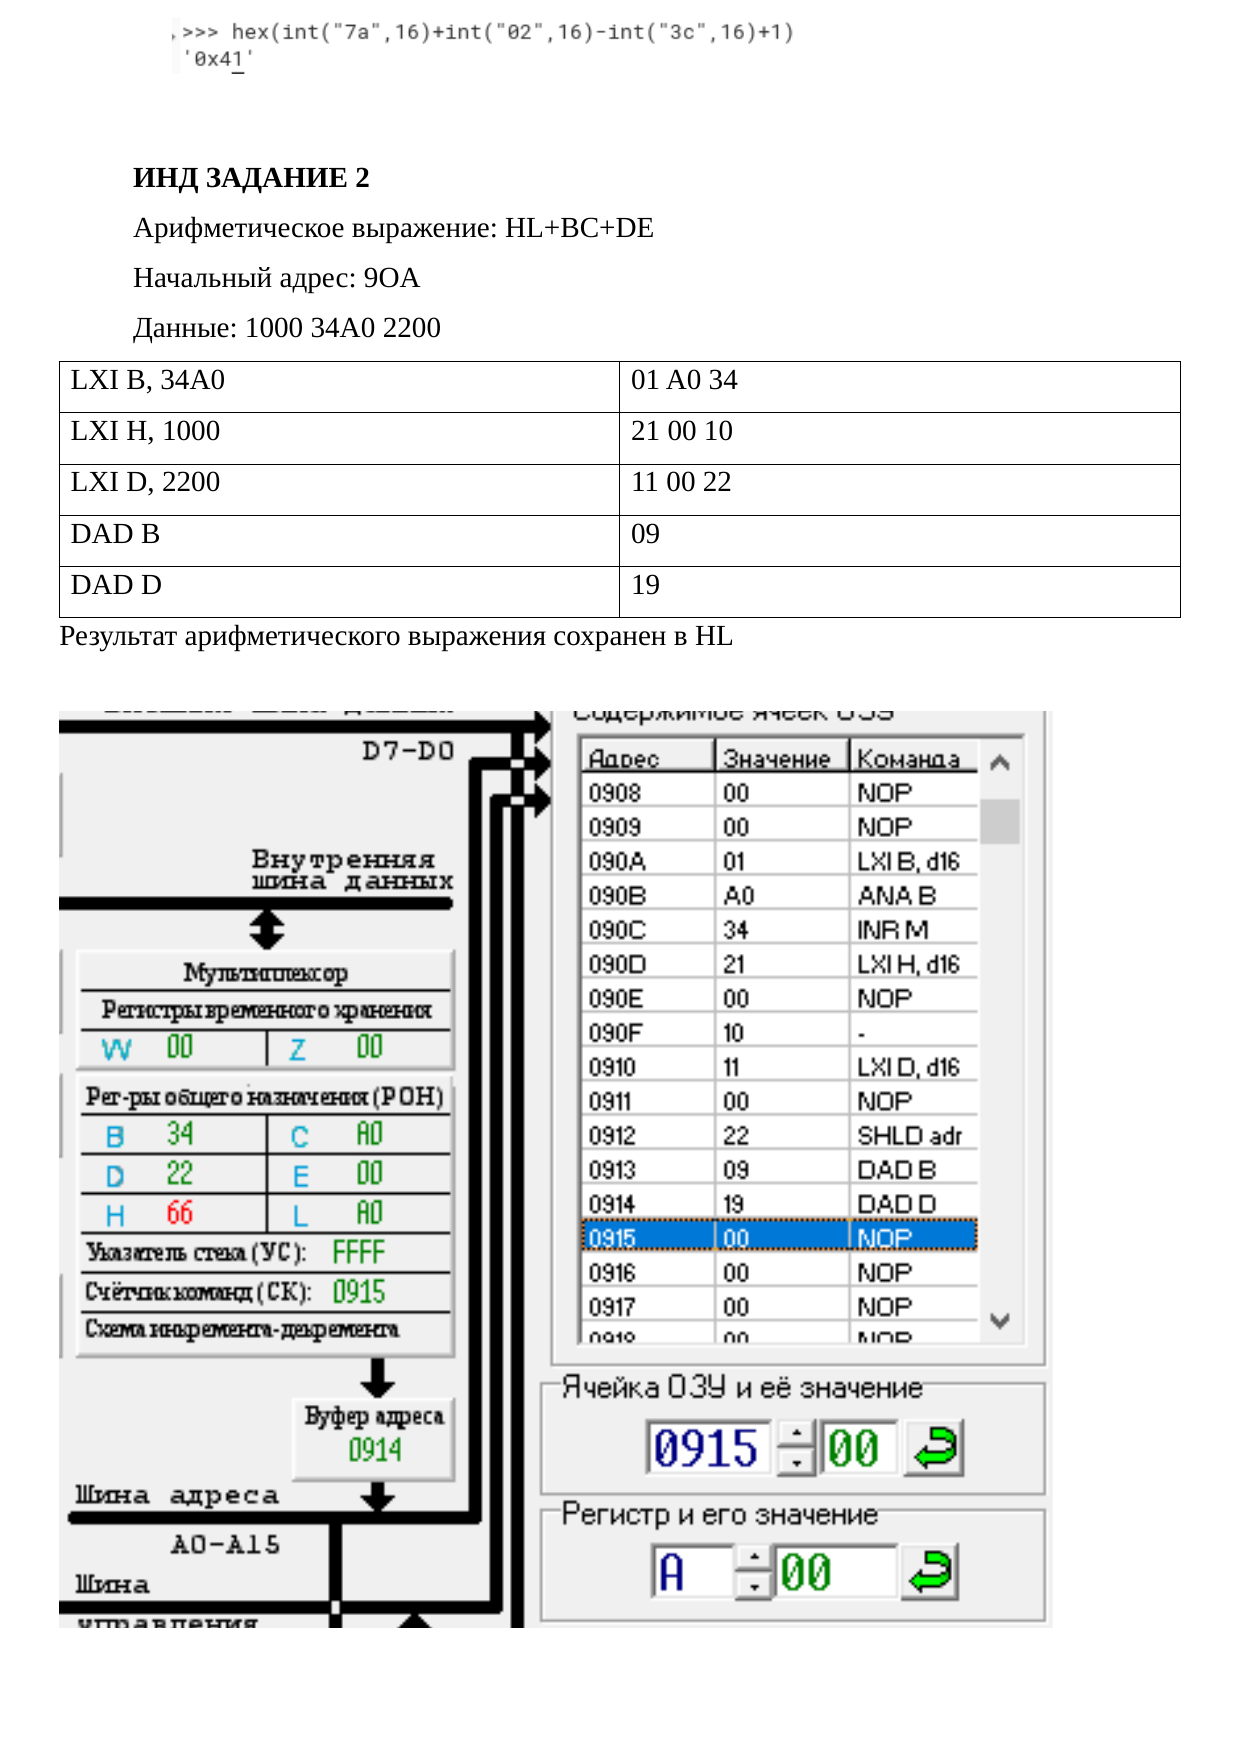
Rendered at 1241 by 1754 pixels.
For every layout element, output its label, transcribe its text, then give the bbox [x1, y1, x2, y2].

table_header 01 A0 34 [620, 362, 1180, 412]
table_cell 19 [620, 567, 1180, 617]
text Арифметическое выражение: HL+BC+DE [59, 210, 1181, 243]
text Результат арифметического выражения сохранен в HL [59, 618, 1181, 652]
text Начальный адрес: 9OA [59, 260, 1181, 294]
text ИНД ЗАДАНИЕ 2 [59, 160, 1181, 193]
table_header LXI B, 34A0 [60, 362, 619, 412]
picture [171, 17, 816, 74]
table_cell DAD D [60, 567, 619, 617]
table_cell LXI D, 2200 [60, 465, 619, 515]
picture [59, 711, 351, 1628]
table_cell 11 00 22 [620, 465, 1180, 515]
table_cell 21 00 10 [620, 413, 1180, 463]
table_cell LXI H, 1000 [60, 413, 619, 463]
text Данные: 1000 34A0 2200 [59, 311, 1181, 344]
table_cell 09 [620, 516, 1180, 566]
table_cell DAD B [60, 516, 619, 566]
